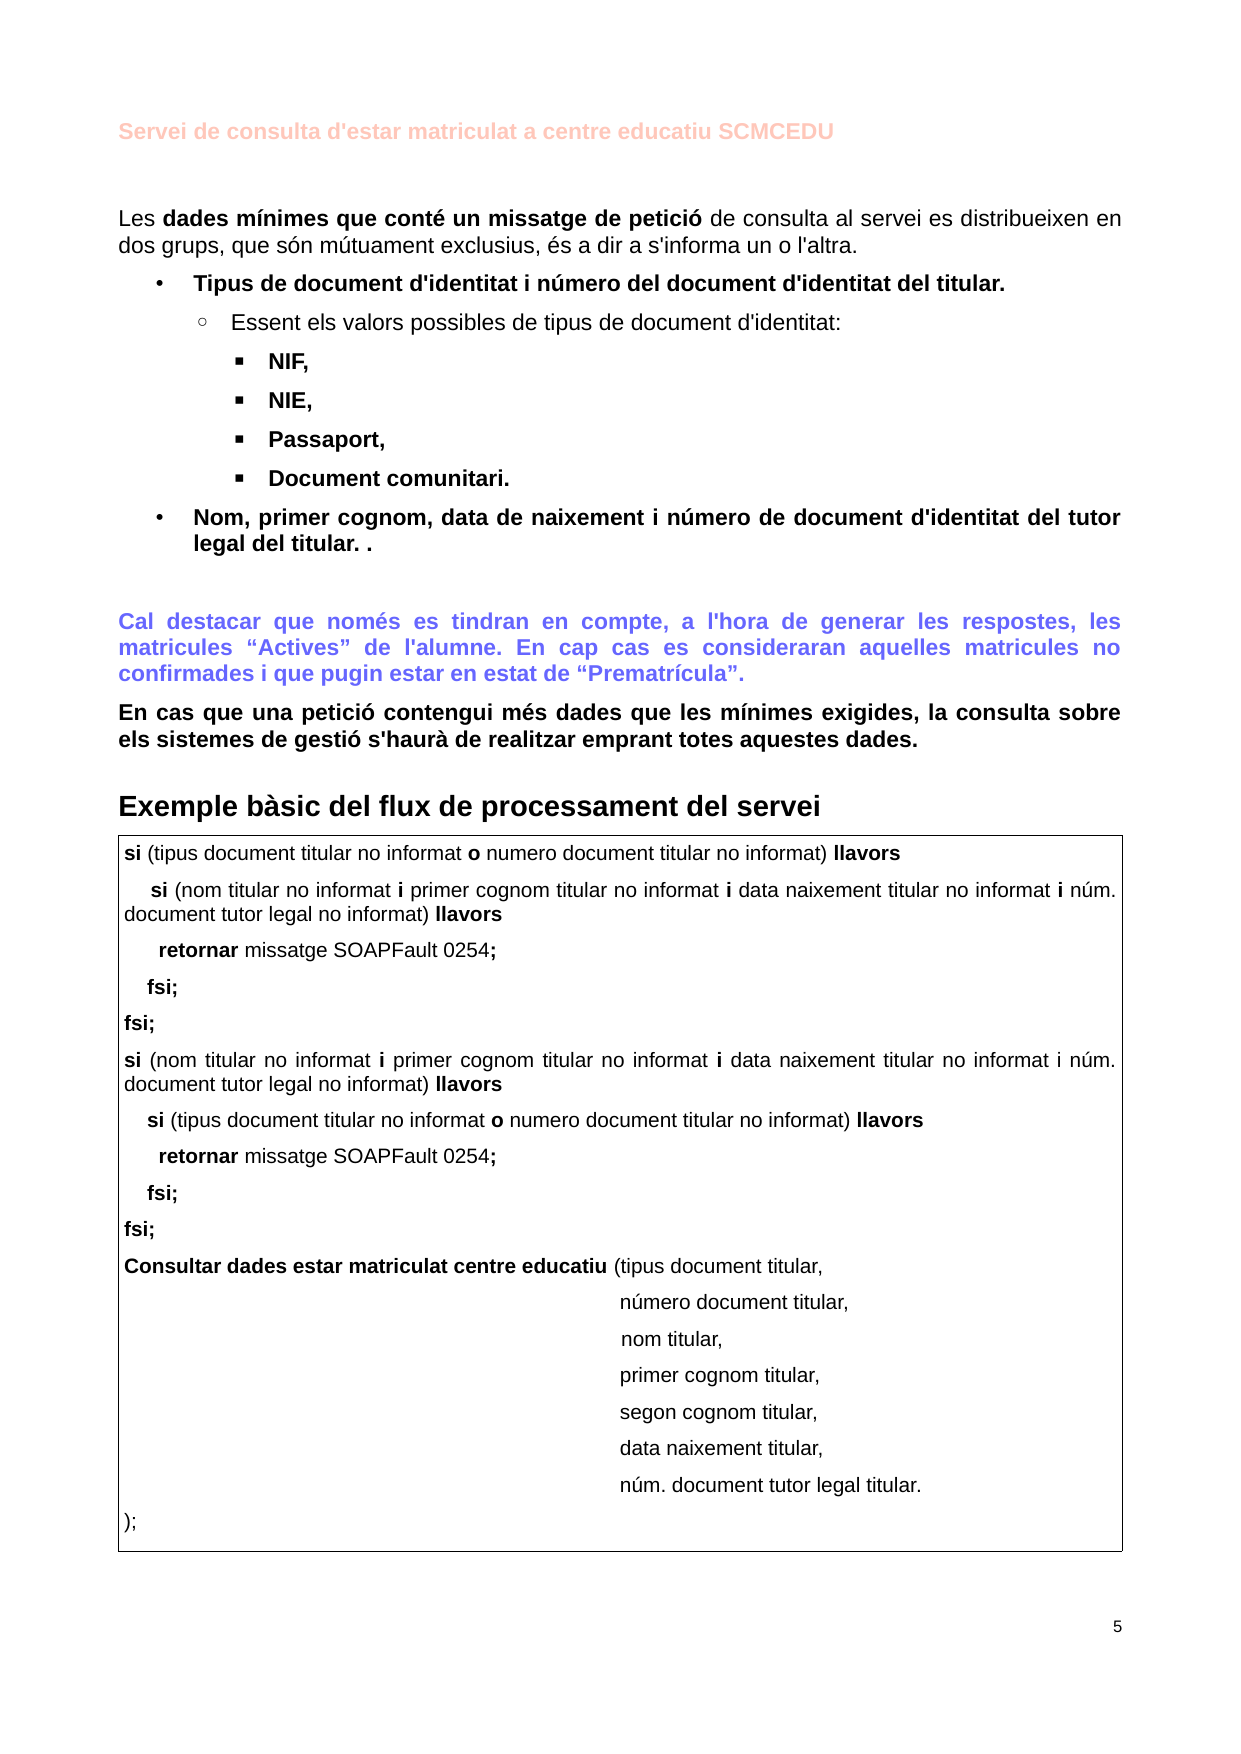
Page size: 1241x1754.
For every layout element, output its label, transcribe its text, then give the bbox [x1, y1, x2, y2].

list NIF, [231, 348, 1122, 374]
text En cas que una petició contengui més dades que les mínimes exigides, la consulta sobre els sistemes de gestió s'haurà de realitzar emprant totes aquestes dades. [118, 699, 1122, 752]
table_header si (tipus document titular no informat o numero document titular no informat) llavors si (nom titular no informat i primer cognom titular no informat i data naixement titular no informat i núm. document tutor legal no informat) llavors retornar missatge SOAPFault 0254; fsi; fsi; si (nom titular no informat i primer cognom titular no informat i data naixement titular no informat i núm. document tutor legal no informat) llavors si (tipus document titular no informat o numero document titular no informat) llavors retornar missatge SOAPFault 0254; fsi; fsi; Consultar dades estar matriculat centre educatiu (tipus document titular, número document titular, nom titular, primer cognom titular, segon cognom titular, data naixement titular, núm. document tutor legal titular. ); [119, 836, 1122, 1551]
list NIE, [231, 387, 1122, 413]
list Passaport, [231, 426, 1122, 452]
list Nom, primer cognom, data de naixement i número de document d'identitat del tutor legal del titular. . [156, 503, 1122, 556]
subtitle Exemple bàsic del flux de processament del servei [118, 789, 1122, 823]
list Document comunitari. [231, 465, 1122, 491]
list Tipus de document d'identitat i número del document d'identitat del titular. [156, 270, 1122, 297]
text Les dades mínimes que conté un missatge de petició de consulta al servei es distribueixen en dos grups, que són mútuament exclusius, és a dir a s'informa un o l'altra. [118, 205, 1122, 258]
list Essent els valors possibles de tipus de document d'identitat: [193, 309, 1122, 336]
text Cal destacar que només es tindran en compte, a l'hora de generar les respostes, les matricules “Actives” de l'alumne. En cap cas es consideraran aquelles matricules no confirmades i que pugin estar en estat de “Prematrícula”. [118, 608, 1122, 687]
